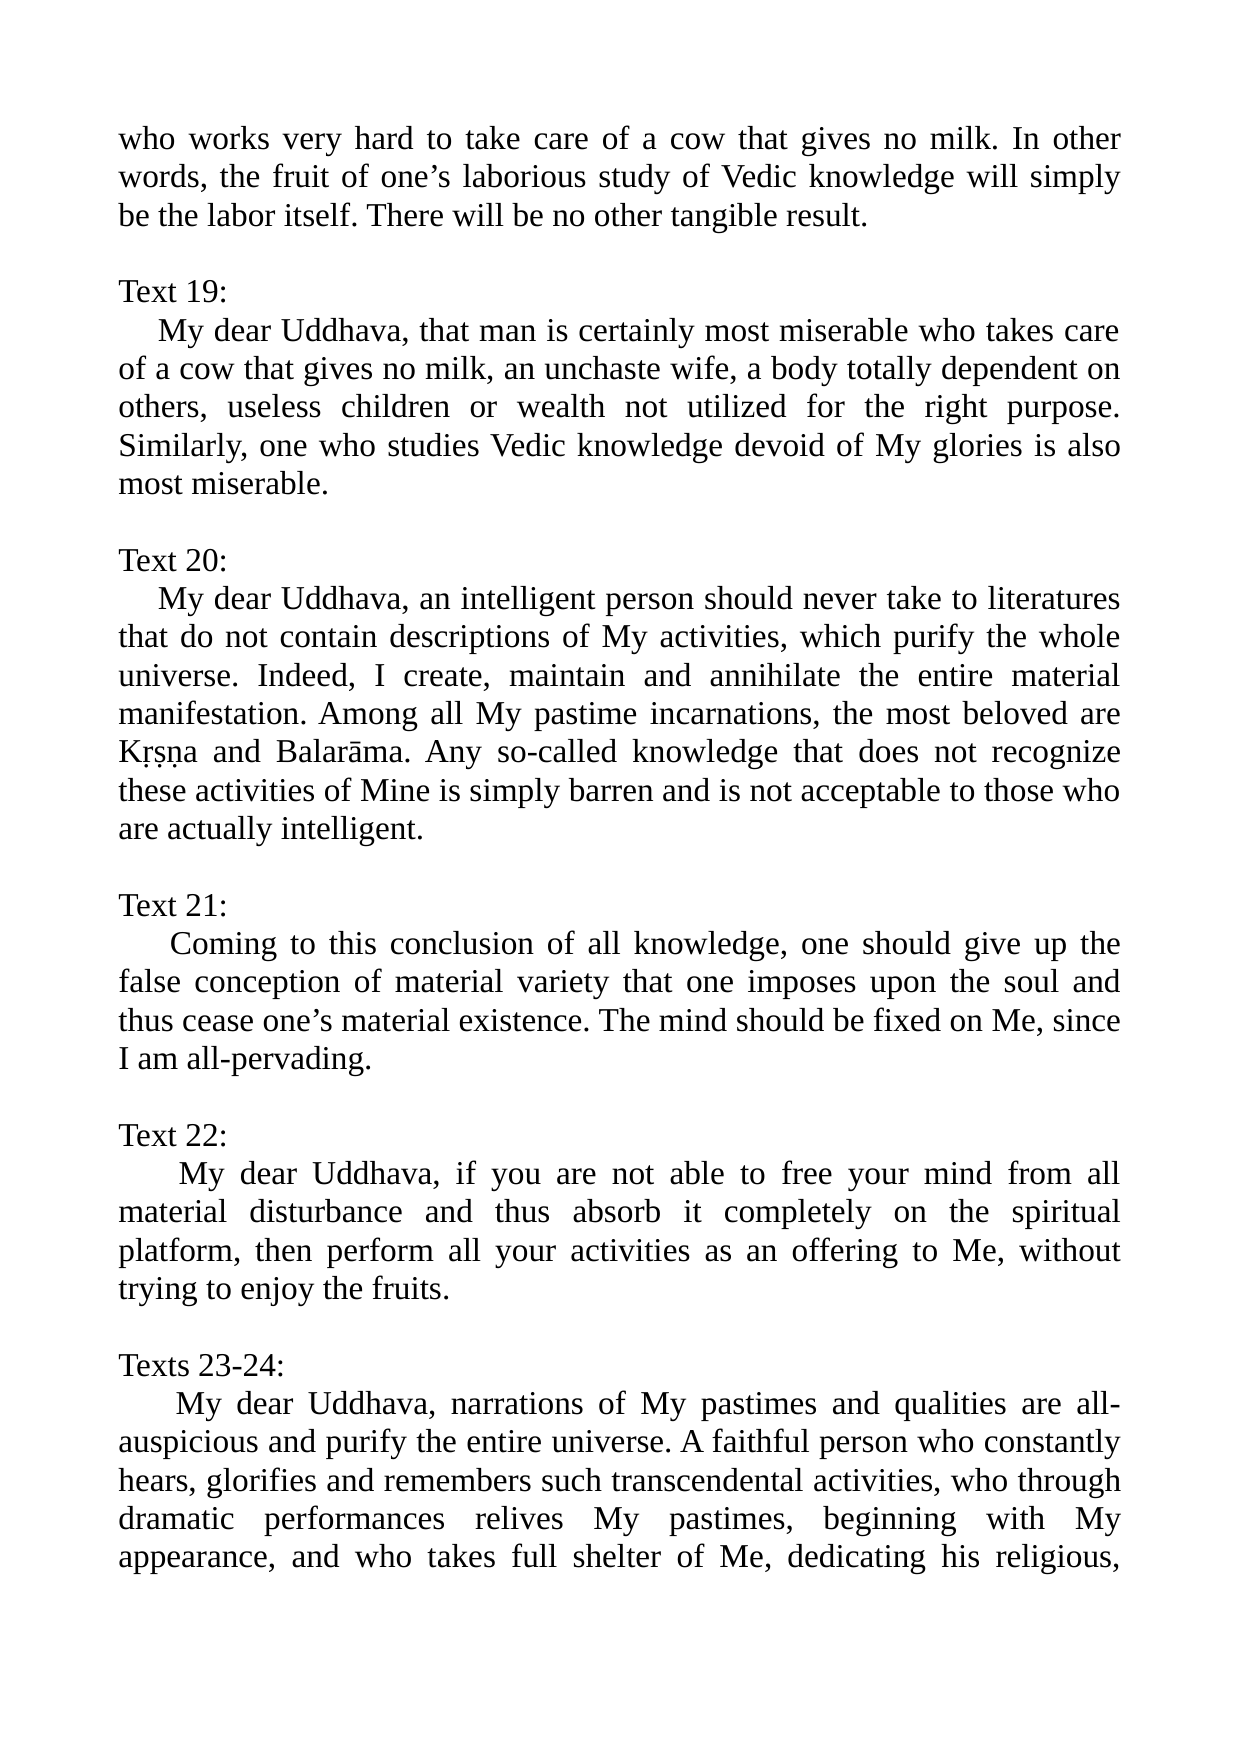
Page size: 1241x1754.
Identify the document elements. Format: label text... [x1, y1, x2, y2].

text My dear Uddhava, an intelligent person should never take to literatures that do not contain descriptions of My activities, which purify the whole universe. Indeed, I create, maintain and annihilate the entire material manifestation. Among all My pastime incarnations, the most beloved are Kṛṣṇa and Balarāma. Any so-called knowledge that does not recognize these activities of Mine is simply barren and is not acceptable to those who are actually intelligent. [118, 578, 1122, 846]
text My dear Uddhava, narrations of My pastimes and qualities are all-auspicious and purify the entire universe. A faithful person who constantly hears, glorifies and remembers such transcendental activities, who through dramatic performances relives My pastimes, beginning with My appearance, and who takes full shelter of Me, dedicating his religious, [118, 1383, 1122, 1575]
text Text 22: [118, 1115, 1122, 1153]
text My dear Uddhava, if you are not able to free your mind from all material disturbance and thus absorb it completely on the spiritual platform, then perform all your activities as an offering to Me, without trying to enjoy the fruits. [118, 1153, 1122, 1306]
text Text 20: [118, 540, 1122, 578]
text Text 19: [118, 271, 1122, 310]
text who works very hard to take care of a cow that gives no milk. In other words, the fruit of one’s laborious study of Vedic knowledge will simply be the labor itself. There will be no other tangible result. [118, 118, 1122, 233]
text Texts 23-24: [118, 1345, 1122, 1383]
text Coming to this conclusion of all knowledge, one should give up the false conception of material variety that one imposes upon the soul and thus cease one’s material existence. The mind should be fixed on Me, since I am all-pervading. [118, 923, 1122, 1076]
text My dear Uddhava, that man is certainly most miserable who takes care of a cow that gives no milk, an unchaste wife, a body totally dependent on others, useless children or wealth not utilized for the right purpose. Similarly, one who studies Vedic knowledge devoid of My glories is also most miserable. [118, 310, 1122, 501]
text Text 21: [118, 885, 1122, 923]
